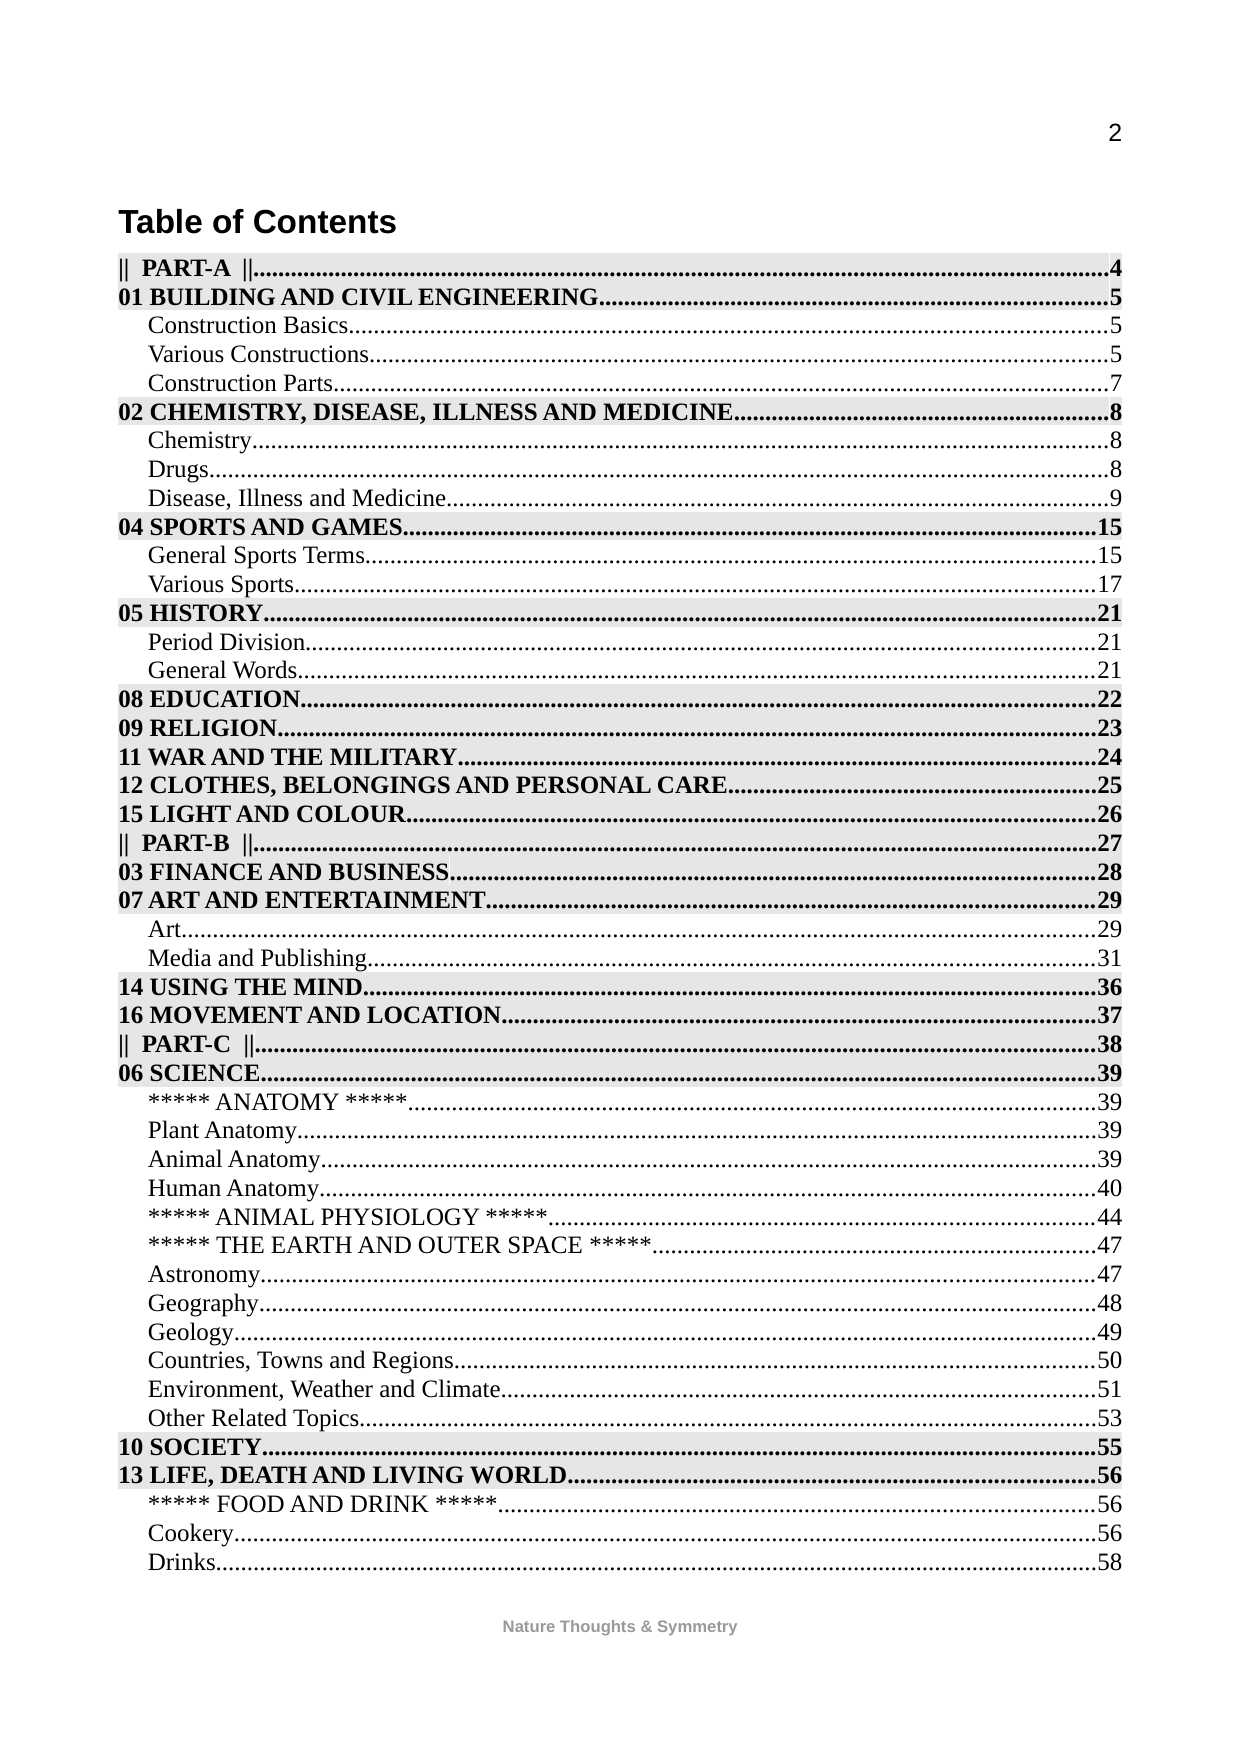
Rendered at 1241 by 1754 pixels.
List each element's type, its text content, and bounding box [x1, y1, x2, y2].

text Media and Publishing 31 [148, 943, 1122, 972]
text General Words 21 [148, 655, 1122, 684]
text Human Anatomy 40 [148, 1173, 1122, 1202]
text Other Related Topics 53 [148, 1403, 1122, 1432]
text Drugs 8 [148, 454, 1122, 483]
text General Sports Terms 15 [148, 540, 1122, 569]
text ***** FOOD AND DRINK ***** 56 [148, 1489, 1122, 1518]
text Drinks 58 [148, 1547, 1122, 1575]
text Period Division 21 [148, 627, 1122, 655]
text ***** ANATOMY ***** 39 [148, 1087, 1122, 1115]
text Disease, Illness and Medicine 9 [148, 483, 1122, 512]
text Animal Anatomy 39 [148, 1144, 1122, 1173]
text Geography 48 [148, 1288, 1122, 1317]
text Construction Basics 5 [148, 310, 1122, 339]
text Various Constructions 5 [148, 339, 1122, 368]
text Environment, Weather and Climate 51 [148, 1374, 1122, 1403]
text Construction Parts 7 [148, 368, 1122, 397]
subtitle Table of Contents [118, 202, 1122, 240]
text ***** ANIMAL PHYSIOLOGY ***** 44 [148, 1202, 1122, 1230]
text Geology 49 [148, 1317, 1122, 1345]
text ***** THE EARTH AND OUTER SPACE ***** 47 [148, 1230, 1122, 1259]
text Art 29 [148, 914, 1122, 943]
text Countries, Towns and Regions 50 [148, 1345, 1122, 1374]
text Various Sports 17 [148, 569, 1122, 598]
text Plant Anatomy 39 [148, 1115, 1122, 1144]
text Cookery 56 [148, 1518, 1122, 1547]
text Chemistry 8 [148, 425, 1122, 454]
text Astronomy 47 [148, 1259, 1122, 1288]
